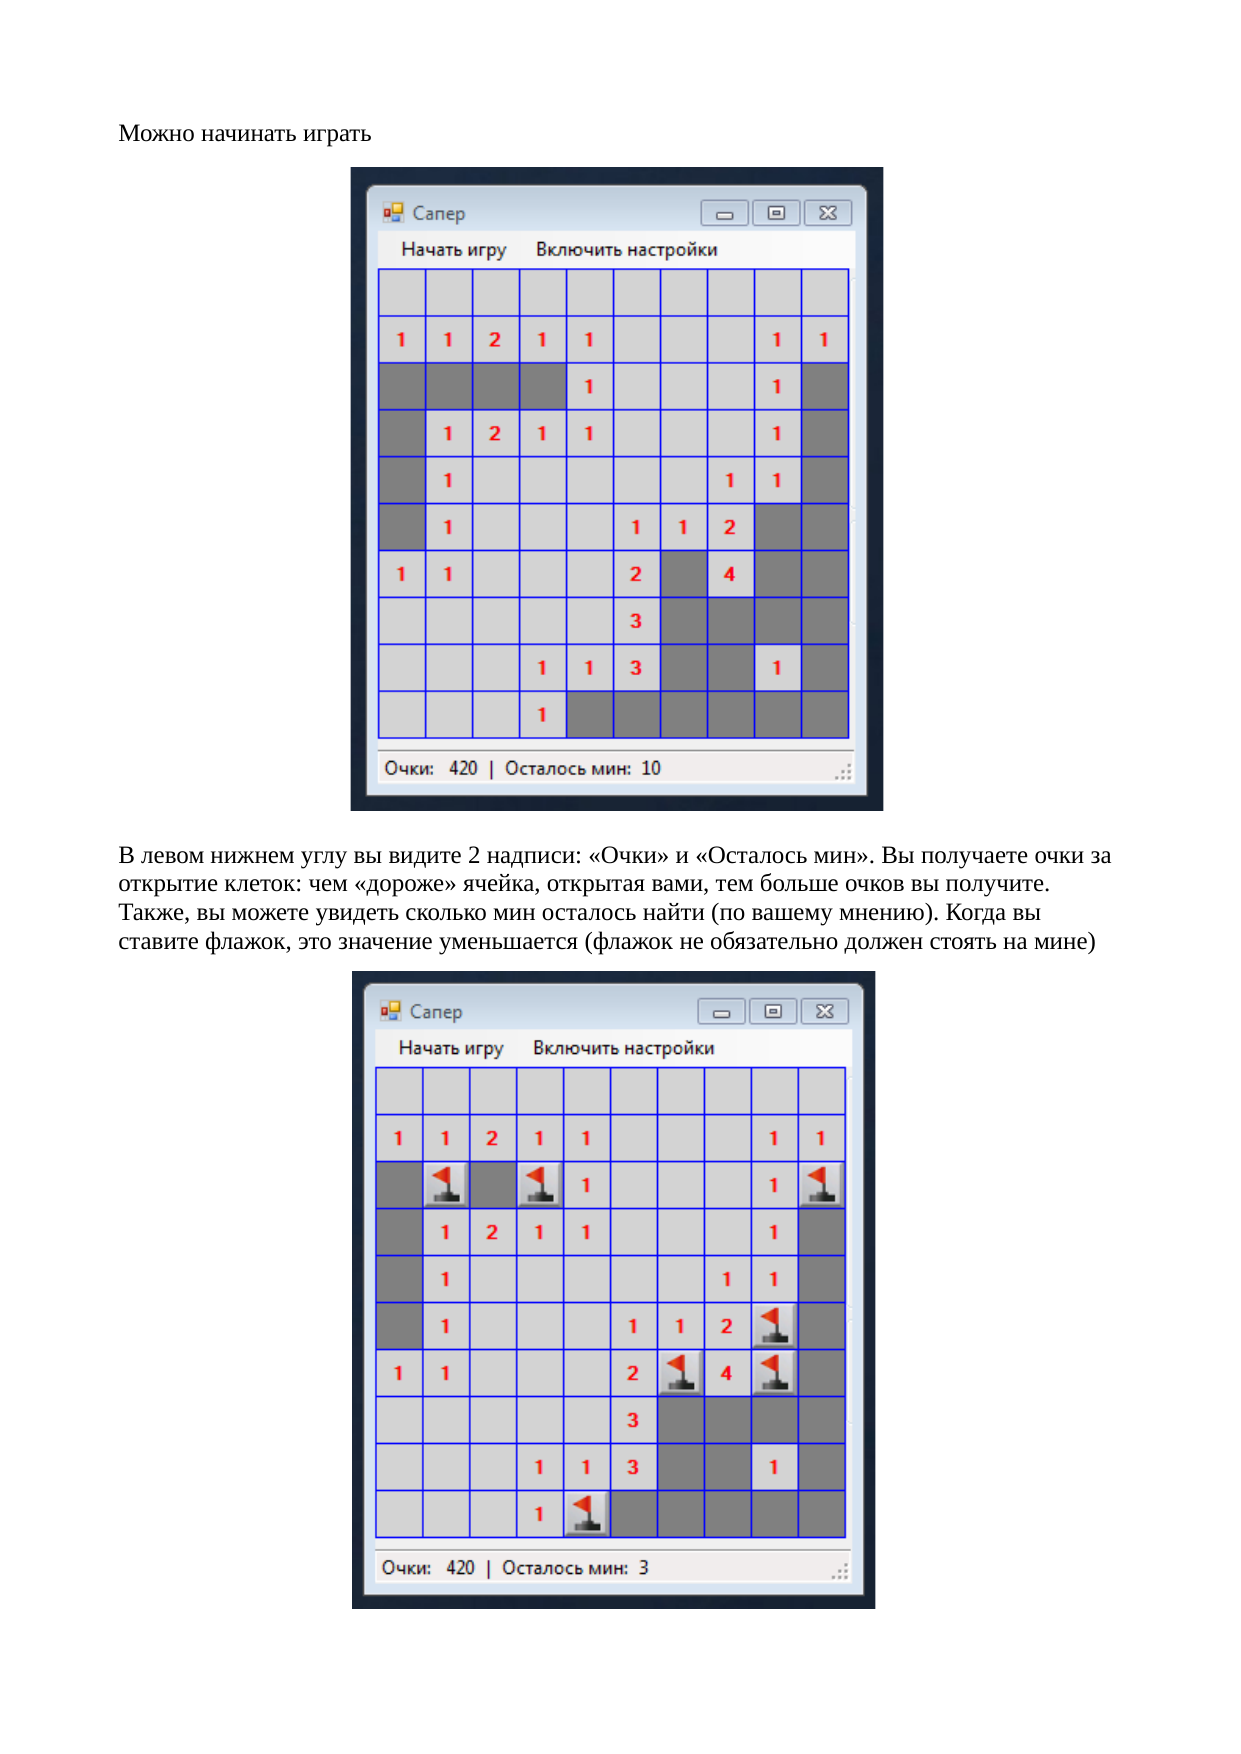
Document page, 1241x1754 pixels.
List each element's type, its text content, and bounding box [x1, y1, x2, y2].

text В левом нижнем углу вы видите 2 надписи: «Очки» и «Осталось мин». Вы получаете очки за открытие клеток: чем «дороже» ячейка, открытая вами, тем больше очков вы получите. [118, 840, 1122, 897]
text Также, вы можете увидеть сколько мин осталось найти (по вашему мнению). Когда вы ставите флажок, это значение уменьшается (флажок не обязательно должен стоять на мине) [118, 897, 1122, 955]
text Можно начинать играть [118, 118, 1122, 147]
